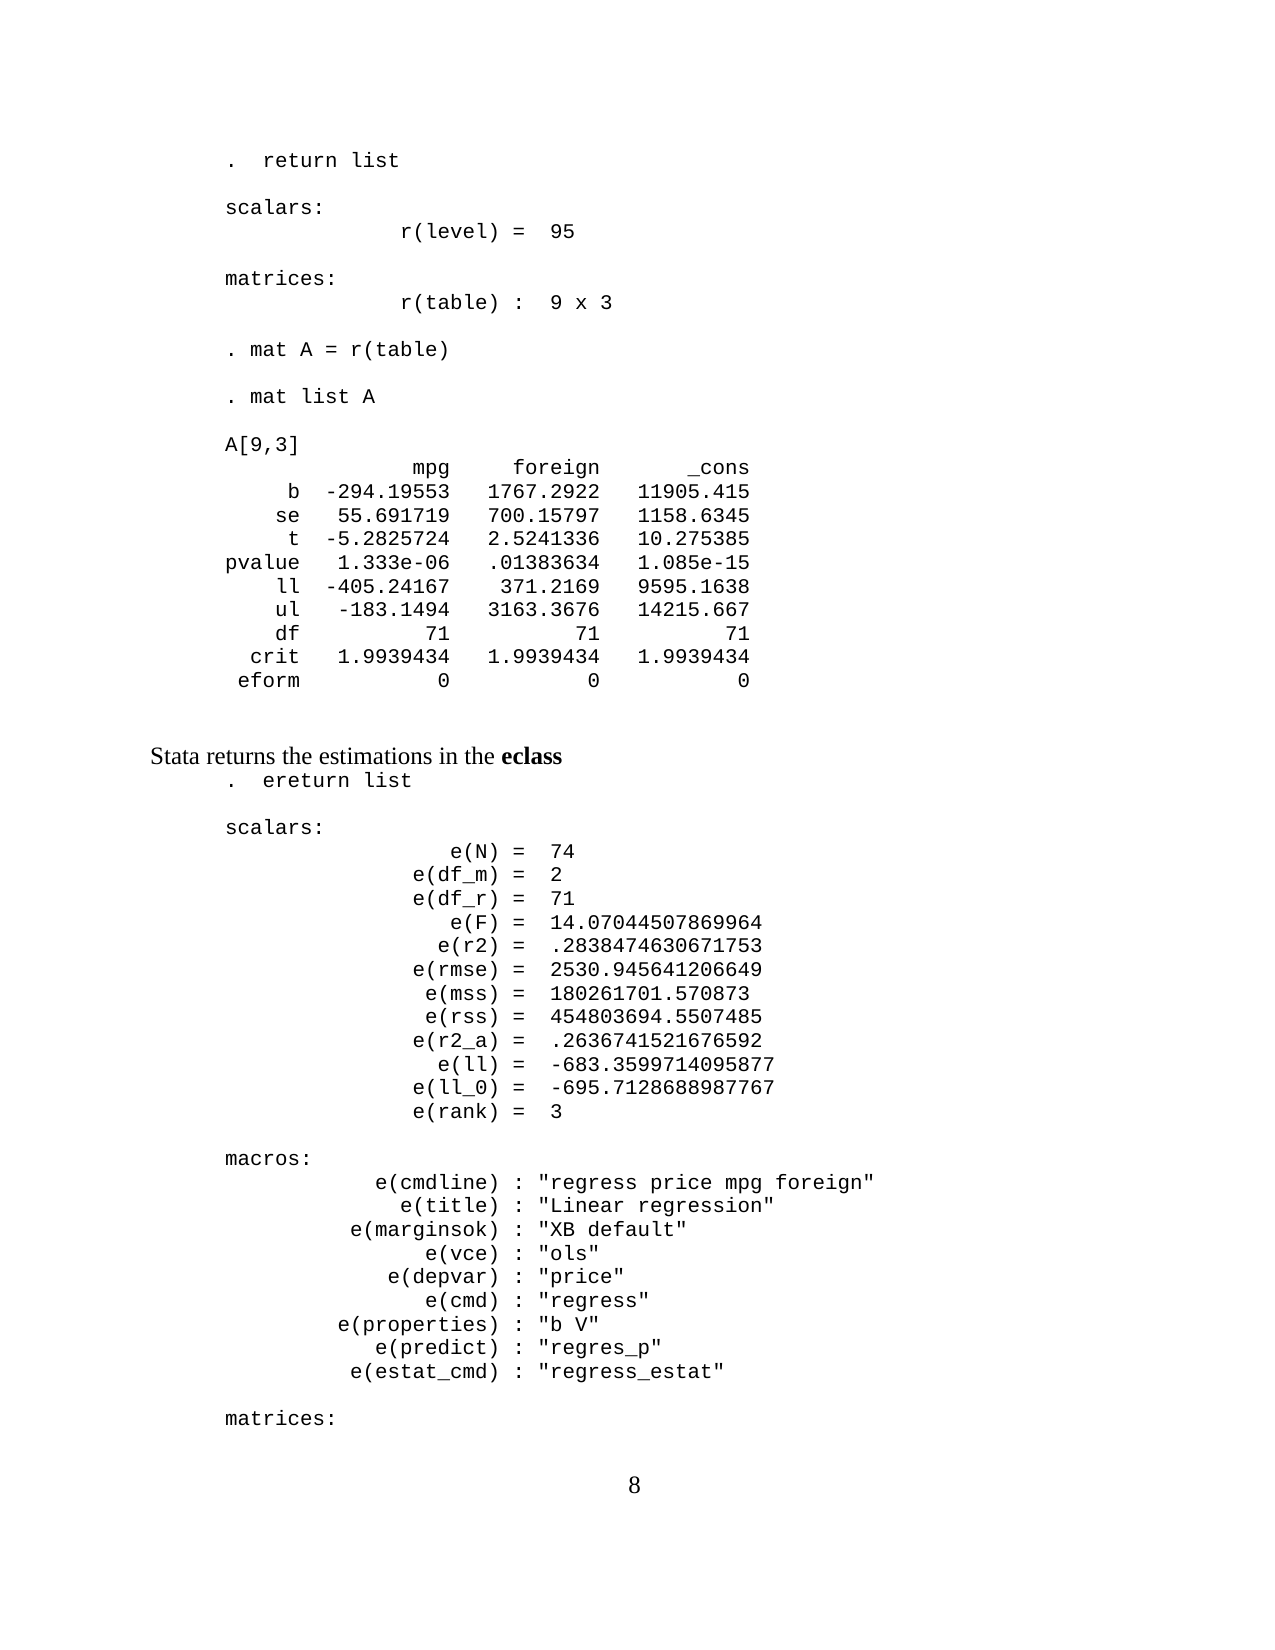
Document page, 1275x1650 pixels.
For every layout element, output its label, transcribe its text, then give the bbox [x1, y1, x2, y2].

text df 71 71 71 [150, 623, 1125, 647]
text e(estat_cmd) : "regress_estat" [150, 1361, 1125, 1385]
text e(rank) = 3 [150, 1101, 1125, 1124]
text b -294.19553 1767.2922 11905.415 [150, 481, 1125, 505]
text e(cmdline) : "regress price mpg foreign" [150, 1172, 1125, 1196]
text . mat A = r(table) [150, 339, 1125, 363]
text e(mss) = 180261701.570873 [150, 983, 1125, 1006]
text e(rss) = 454803694.5507485 [150, 1006, 1125, 1030]
text Stata returns the estimations in the eclass [150, 741, 1125, 770]
text e(df_m) = 2 [150, 864, 1125, 888]
text e(df_r) = 71 [150, 888, 1125, 912]
text e(F) = 14.07044507869964 [150, 912, 1125, 935]
text . ereturn list [150, 770, 1125, 793]
text . return list [150, 150, 1125, 174]
text scalars: [150, 197, 1125, 221]
text A[9,3] [150, 434, 1125, 457]
text e(ll_0) = -695.7128688987767 [150, 1077, 1125, 1101]
text ll -405.24167 371.2169 9595.1638 [150, 576, 1125, 599]
text e(properties) : "b V" [150, 1314, 1125, 1337]
text macros: [150, 1148, 1125, 1172]
text e(ll) = -683.3599714095877 [150, 1054, 1125, 1077]
text e(depvar) : "price" [150, 1266, 1125, 1290]
text e(vce) : "ols" [150, 1243, 1125, 1266]
text e(marginsok) : "XB default" [150, 1219, 1125, 1243]
text e(title) : "Linear regression" [150, 1196, 1125, 1219]
text r(table) : 9 x 3 [150, 292, 1125, 316]
text r(level) = 95 [150, 221, 1125, 244]
text se 55.691719 700.15797 1158.6345 [150, 505, 1125, 528]
text eform 0 0 0 [150, 670, 1125, 694]
text . mat list A [150, 386, 1125, 410]
text mpg foreign _cons [150, 457, 1125, 481]
text scalars: [150, 817, 1125, 841]
text crit 1.9939434 1.9939434 1.9939434 [150, 647, 1125, 670]
text e(r2) = .2838474630671753 [150, 935, 1125, 959]
text e(cmd) : "regress" [150, 1290, 1125, 1314]
text e(predict) : "regres_p" [150, 1337, 1125, 1361]
text e(r2_a) = .2636741521676592 [150, 1030, 1125, 1054]
text matrices: [150, 1408, 1125, 1432]
text e(N) = 74 [150, 841, 1125, 864]
text matrices: [150, 268, 1125, 292]
text pvalue 1.333e-06 .01383634 1.085e-15 [150, 552, 1125, 576]
text t -5.2825724 2.5241336 10.275385 [150, 528, 1125, 552]
text ul -183.1494 3163.3676 14215.667 [150, 599, 1125, 623]
text e(rmse) = 2530.945641206649 [150, 959, 1125, 983]
